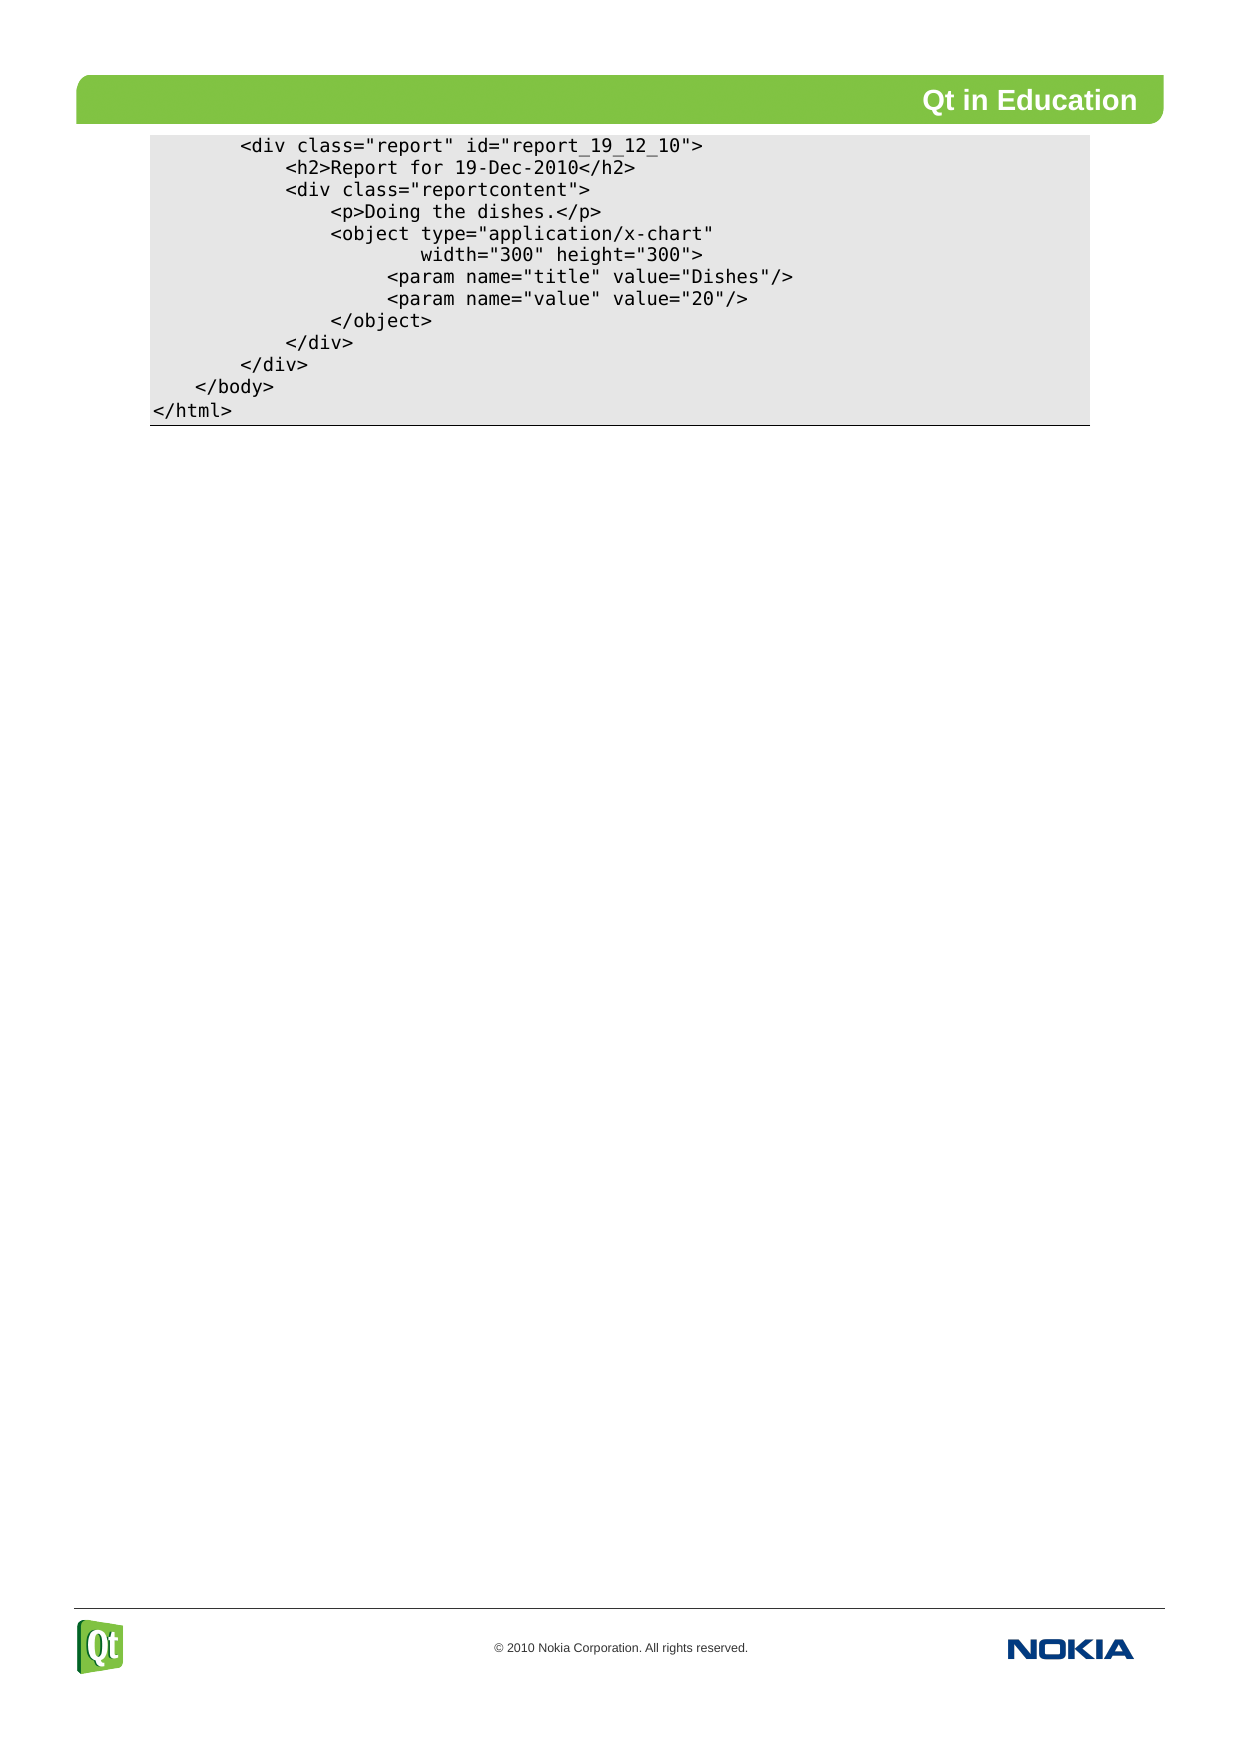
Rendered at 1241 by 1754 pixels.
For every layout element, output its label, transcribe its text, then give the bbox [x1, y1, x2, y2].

picture [978, 1610, 1164, 1688]
text <div class="report" id="report_19_12_10"> [150, 135, 1090, 157]
text <object type="application/x-chart" [150, 222, 1090, 244]
text </div> [150, 354, 1090, 376]
text </body> [150, 376, 1090, 397]
text <div class="reportcontent"> [150, 179, 1090, 201]
text width="300" height="300"> [150, 244, 1090, 266]
text <h2>Report for 19-Dec-2010</h2> [150, 157, 1090, 179]
text </html> [150, 397, 1090, 425]
text </div> [150, 332, 1090, 354]
text <p>Doing the dishes.</p> [150, 201, 1090, 222]
picture [76, 75, 1164, 124]
text <param name="value" value="20"/> [150, 288, 1090, 310]
text </object> [150, 310, 1090, 332]
text <param name="title" value="Dishes"/> [150, 266, 1090, 288]
picture [73, 1615, 127, 1679]
